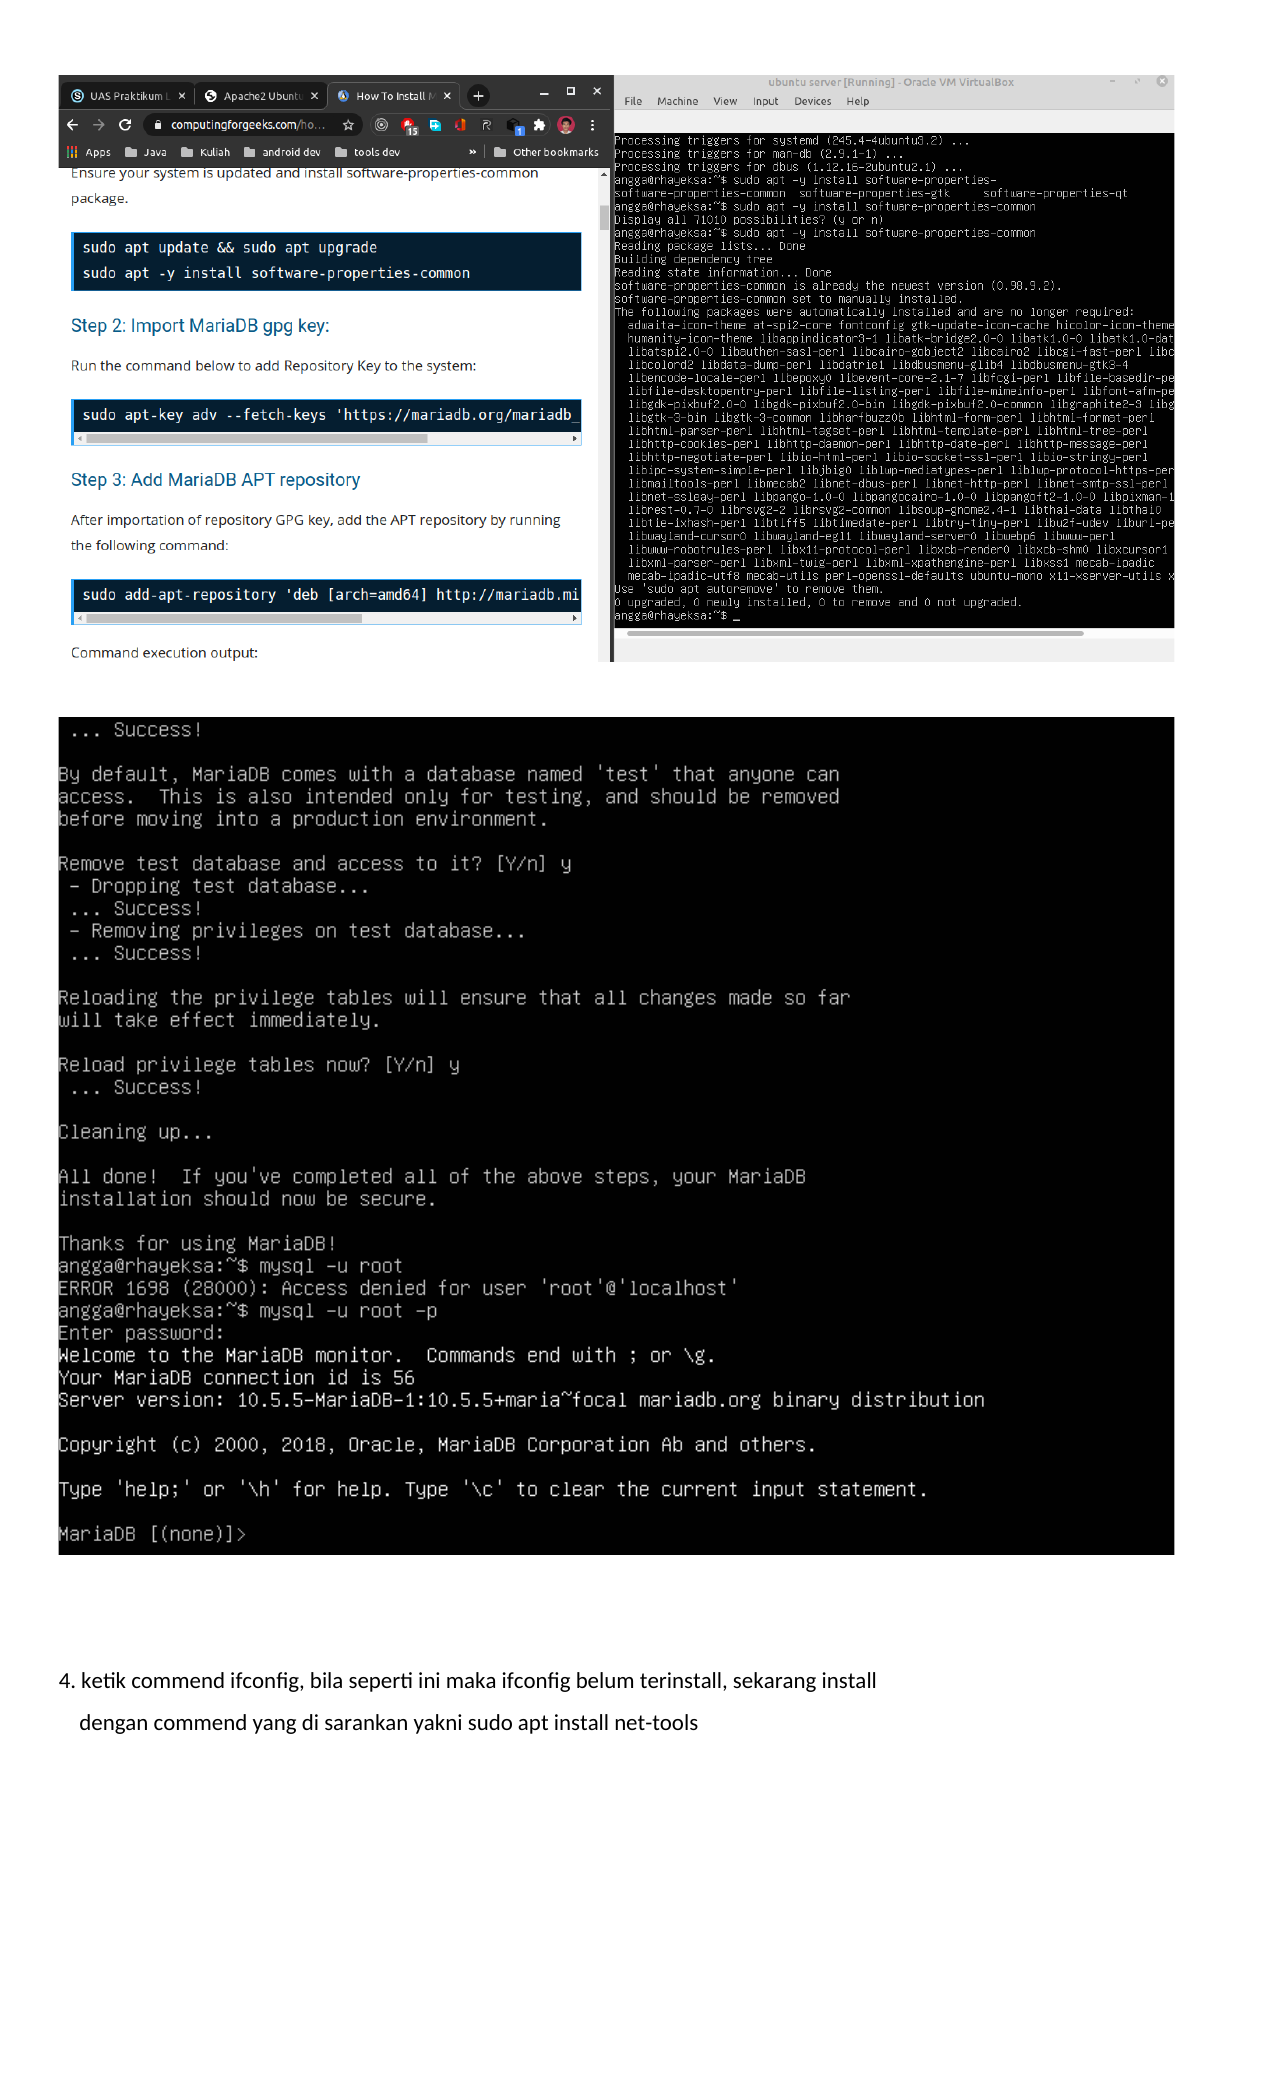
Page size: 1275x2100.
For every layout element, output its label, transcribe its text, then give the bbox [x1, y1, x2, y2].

picture [58, 717, 1175, 1555]
picture [58, 75, 1175, 662]
text dengan commend yang di sarankan yakni sudo apt install net-tools [58, 1708, 1174, 1737]
text 4. ketik commend ifconfig, bila seperti ini maka ifconfig belum terinstall, sekarang install [58, 1667, 1174, 1694]
